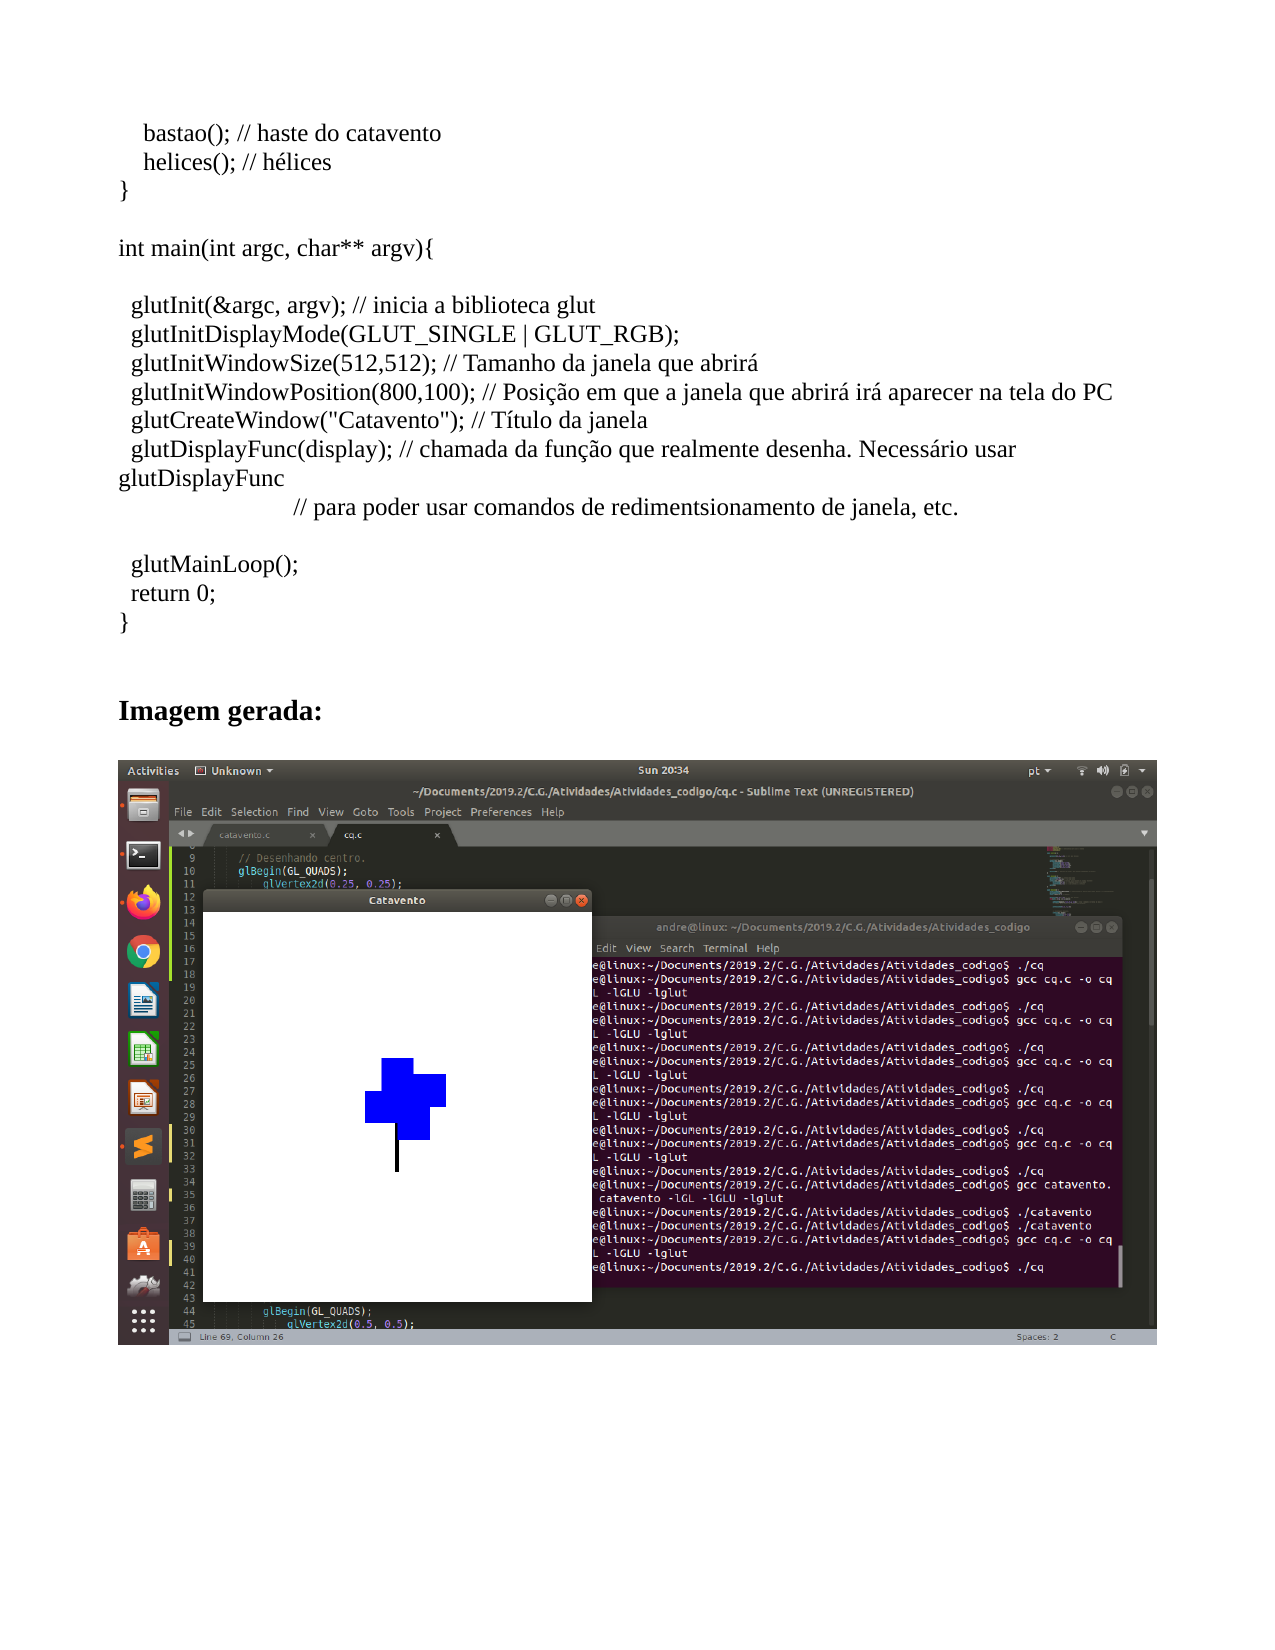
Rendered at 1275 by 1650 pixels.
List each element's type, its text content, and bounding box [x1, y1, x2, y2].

text } [118, 176, 1157, 204]
text helices(); // hélices [118, 147, 1157, 176]
text } [118, 607, 1157, 636]
text glutMainLoop(); [118, 549, 1157, 578]
text // para poder usar comandos de redimentsionamento de janela, etc. [118, 492, 1157, 521]
text glutInitDisplayMode(GLUT_SINGLE | GLUT_RGB); [118, 319, 1157, 348]
text glutInitWindowSize(512,512); // Tamanho da janela que abrirá [118, 348, 1157, 377]
picture [118, 760, 1157, 1345]
text glutDisplayFunc(display); // chamada da função que realmente desenha. Necessário usar glutDisplayFunc [118, 434, 1157, 492]
text return 0; [118, 578, 1157, 607]
text glutInitWindowPosition(800,100); // Posição em que a janela que abrirá irá aparecer na tela do PC [118, 377, 1157, 406]
text bastao(); // haste do catavento [118, 118, 1157, 147]
text int main(int argc, char** argv){ [118, 233, 1157, 262]
text Imagem gerada: [118, 693, 1157, 727]
text glutInit(&argc, argv); // inicia a biblioteca glut [118, 291, 1157, 319]
text glutCreateWindow("Catavento"); // Título da janela [118, 406, 1157, 434]
